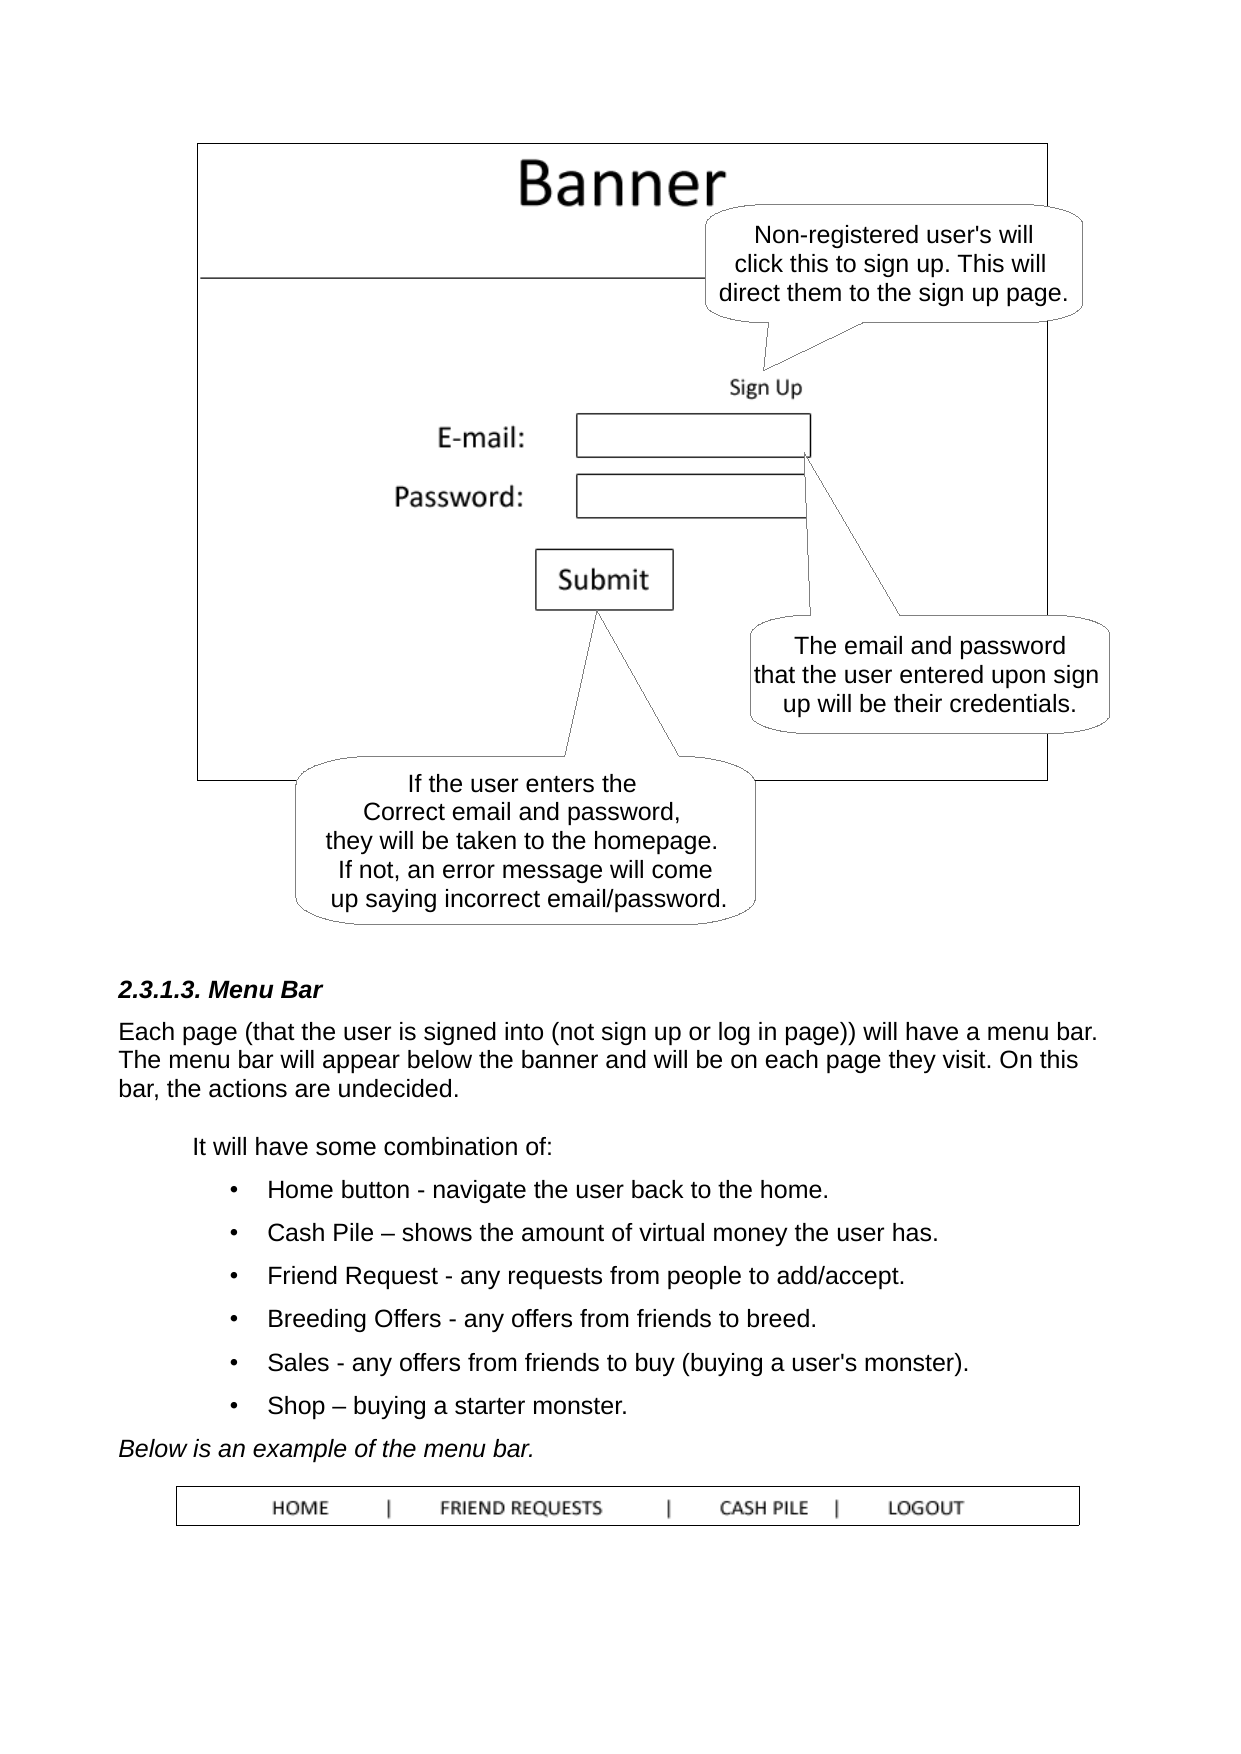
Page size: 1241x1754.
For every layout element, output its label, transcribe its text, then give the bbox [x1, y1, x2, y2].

text Each page (that the user is signed into (not sign up or log in page)) will have a menu bar. The menu bar will appear below the banner and will be on each page they visit. On this bar, the actions are undecided. [118, 1017, 1122, 1103]
text It will have some combination of: [118, 1132, 1122, 1160]
list Breeding Offers - any offers from friends to breed. [229, 1304, 1122, 1333]
list Friend Request - any requests from people to add/accept. [229, 1261, 1122, 1290]
text Below is an example of the menu bar. [118, 1434, 1122, 1463]
subtitle 2.3.1.3. Menu Bar [118, 975, 1122, 1004]
list Sales - any offers from friends to buy (buying a user's monster). [229, 1348, 1122, 1376]
list Shop – buying a starter monster. [229, 1391, 1122, 1420]
list Cash Pile – shows the amount of virtual money the user has. [229, 1218, 1122, 1247]
picture [200, 146, 1045, 778]
list Home button - navigate the user back to the home. [229, 1175, 1122, 1203]
